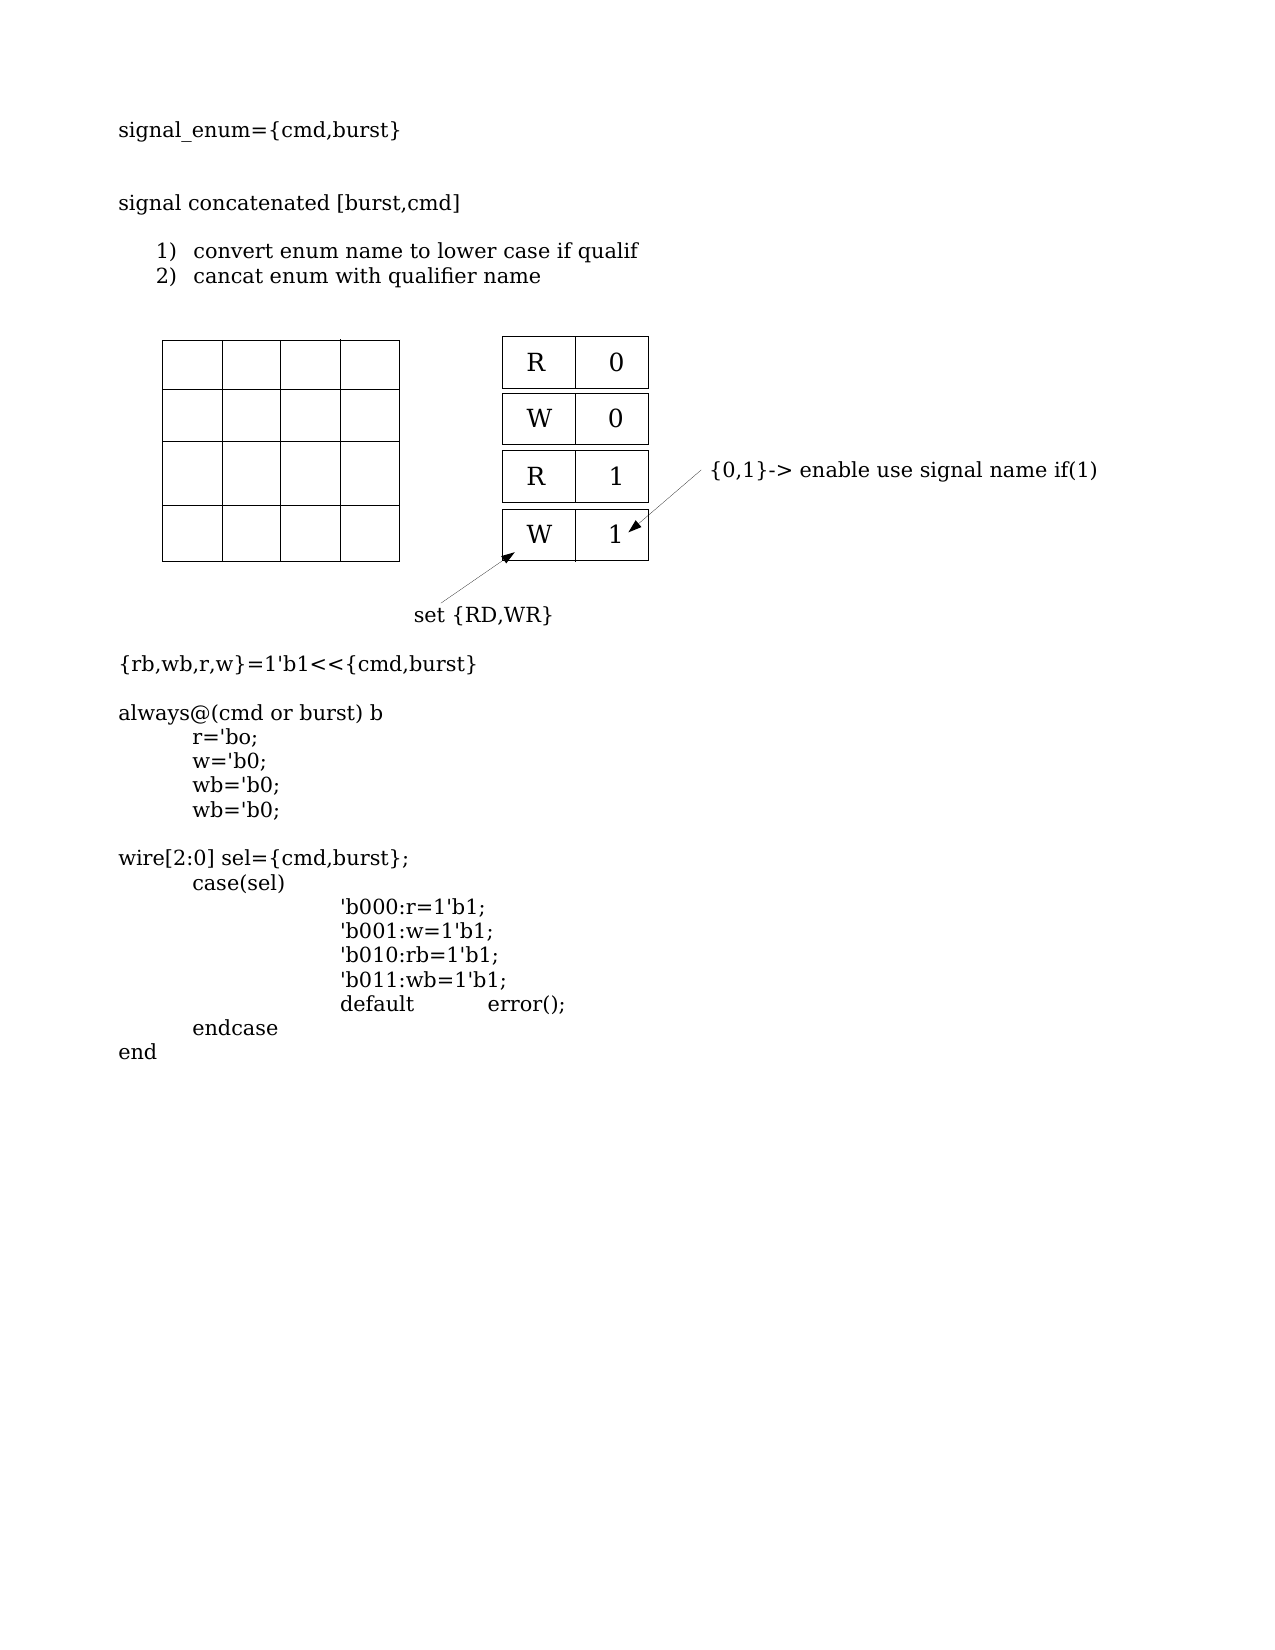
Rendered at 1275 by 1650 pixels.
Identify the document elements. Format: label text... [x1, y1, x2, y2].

text 'b001:w=1'b1; [118, 919, 1157, 943]
text case(sel) [118, 871, 1157, 895]
text endcase [118, 1016, 1157, 1040]
text 'b010:rb=1'b1; [118, 943, 1157, 968]
text 'b000:r=1'b1; [118, 895, 1157, 919]
text default error(); [118, 992, 1157, 1016]
text r='bo; [118, 725, 1157, 749]
text wb='b0; [118, 798, 1157, 822]
text {rb,wb,r,w}=1'b1<<{cmd,burst} [118, 652, 1157, 676]
text always@(cmd or burst) b [118, 701, 1157, 725]
list cancat enum with qualifier name [156, 264, 1157, 288]
text end [118, 1040, 1157, 1065]
text signal concatenated [burst,cmd] [118, 191, 1157, 215]
text [400, 458, 502, 482]
text wb='b0; [118, 773, 1157, 798]
text [118, 458, 162, 482]
text w='b0; [118, 749, 1157, 773]
text set {RD,WR} [118, 603, 1157, 628]
text wire[2:0] sel={cmd,burst}; [118, 846, 1157, 871]
text 'b011:wb=1'b1; [118, 968, 1157, 992]
text signal_enum={cmd,burst} [118, 118, 1157, 142]
text {0,1}-> enable use signal name if(1) [649, 458, 1157, 482]
list convert enum name to lower case if qualif [156, 239, 1157, 264]
